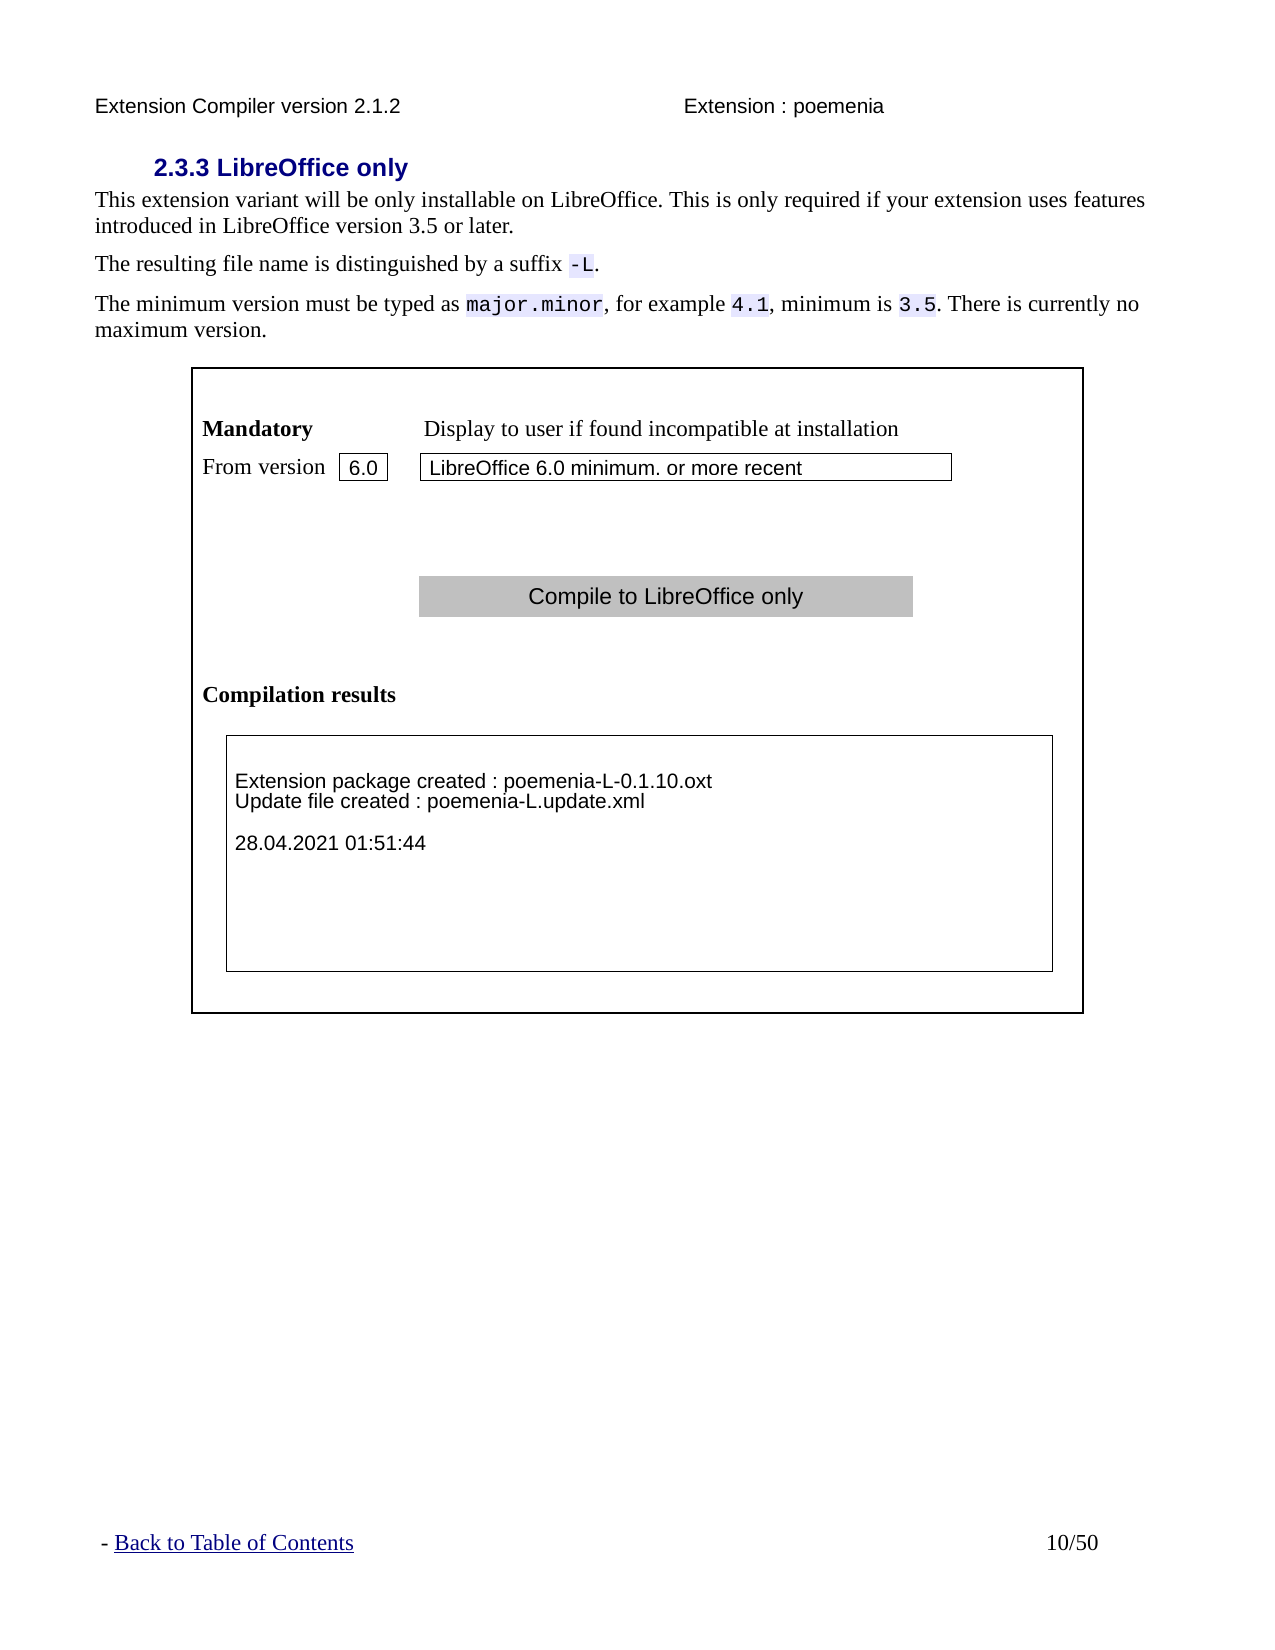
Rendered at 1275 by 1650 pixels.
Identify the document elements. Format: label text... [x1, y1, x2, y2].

text This extension variant will be only installable on LibreOffice. This is only required if your extension uses features introduced in LibreOffice version 3.5 or later. [94, 187, 1181, 238]
text Mandatory Display to user if found incompatible at installation [202, 416, 1073, 442]
text The resulting file name is distinguished by a suffix -L. [94, 251, 1181, 278]
subtitle LibreOffice only [153, 153, 1181, 181]
text [388, 454, 420, 480]
text [952, 454, 1073, 480]
text Compilation results [202, 682, 1073, 708]
text The minimum version must be typed as major.minor, for example 4.1, minimum is 3.5. There is currently no maximum version. [94, 290, 1181, 343]
text From version [202, 454, 339, 480]
